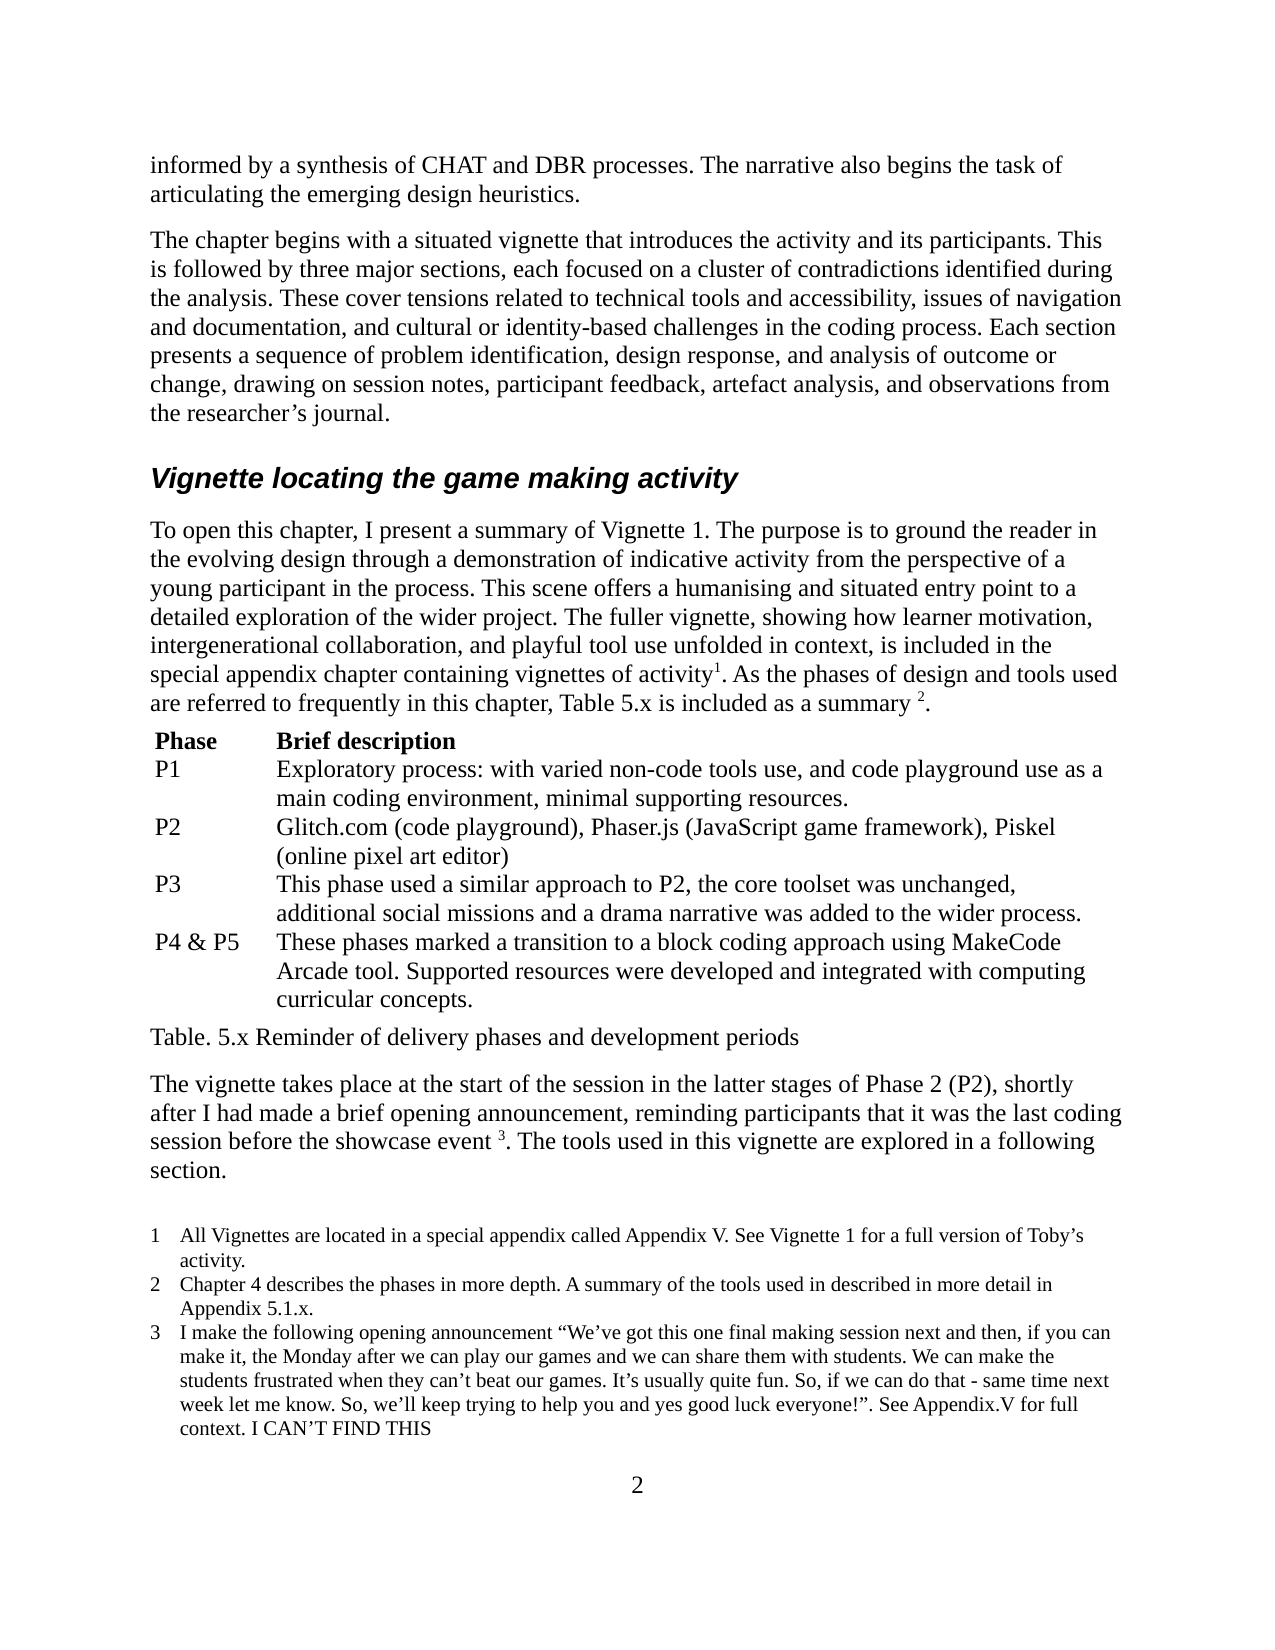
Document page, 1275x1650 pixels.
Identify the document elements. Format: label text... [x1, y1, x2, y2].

text The vignette takes place at the start of the session in the latter stages of Phase 2 (P2), shortly after I had made a brief opening announcement, reminding participants that it was the last coding session before the showcase event . The tools used in this vignette are explored in a following section. [150, 1069, 1125, 1184]
text The chapter begins with a situated vignette that introduces the activity and its participants. This is followed by three major sections, each focused on a cluster of contradictions identified during the analysis. These cover tensions related to technical tools and accessibility, issues of navigation and documentation, and cultural or identity-based challenges in the coding process. Each section presents a sequence of problem identification, design response, and analysis of outcome or change, drawing on session notes, participant feedback, artefact analysis, and observations from the researcher’s journal. [150, 225, 1125, 427]
text informed by a synthesis of CHAT and DBR processes. The narrative also begins the task of articulating the emerging design heuristics. [150, 150, 1125, 207]
subtitle Vignette locating the game making activity [150, 461, 1125, 494]
table_cell P2 [150, 812, 272, 869]
table_cell Glitch.com (code playground), Phaser.js (JavaScript game framework), Piskel (online pixel art editor) [272, 812, 1125, 869]
text Chapter 4 describes the phases in more depth. A summary of the tools used in described in more detail in Appendix 5.1.x. [150, 1272, 1125, 1320]
table_cell Exploratory process: with varied non-code tools use, and code playground use as a main coding environment, minimal supporting resources. [272, 755, 1125, 812]
text To open this chapter, I present a summary of Vignette 1. The purpose is to ground the reader in the evolving design through a demonstration of indicative activity from the perspective of a young participant in the process. This scene offers a humanising and situated entry point to a detailed exploration of the wider project. The fuller vignette, showing how learner motivation, intergenerational collaboration, and playful tool use unfolded in context, is included in the special appendix chapter containing vignettes of activity. As the phases of design and tools used are referred to frequently in this chapter, Table 5.x is included as a summary . [150, 516, 1125, 717]
table_header Phase [150, 726, 272, 754]
text I make the following opening announcement “We’ve got this one final making session next and then, if you can make it, the Monday after we can play our games and we can share them with students. We can make the students frustrated when they can’t beat our games. It’s usually quite fun. So, if we can do that - same time next week let me know. So, we’ll keep trying to help you and yes good luck everyone!”. See Appendix.V for full context. I CAN’T FIND THIS [150, 1320, 1125, 1440]
table_cell P4 & P5 [150, 927, 272, 1013]
table_cell P3 [150, 870, 272, 927]
table_cell This phase used a similar approach to P2, the core toolset was unchanged, additional social missions and a drama narrative was added to the wider process. [272, 870, 1125, 927]
table_cell These phases marked a transition to a block coding approach using MakeCode Arcade tool. Supported resources were developed and integrated with computing curricular concepts. [272, 927, 1125, 1013]
table_cell P1 [150, 755, 272, 812]
text All Vignettes are located in a special appendix called Appendix V. See Vignette 1 for a full version of Toby’s activity. [150, 1223, 1125, 1272]
table_header Brief description [272, 726, 1125, 754]
text Table. 5.x Reminder of delivery phases and development periods [150, 1022, 1125, 1051]
